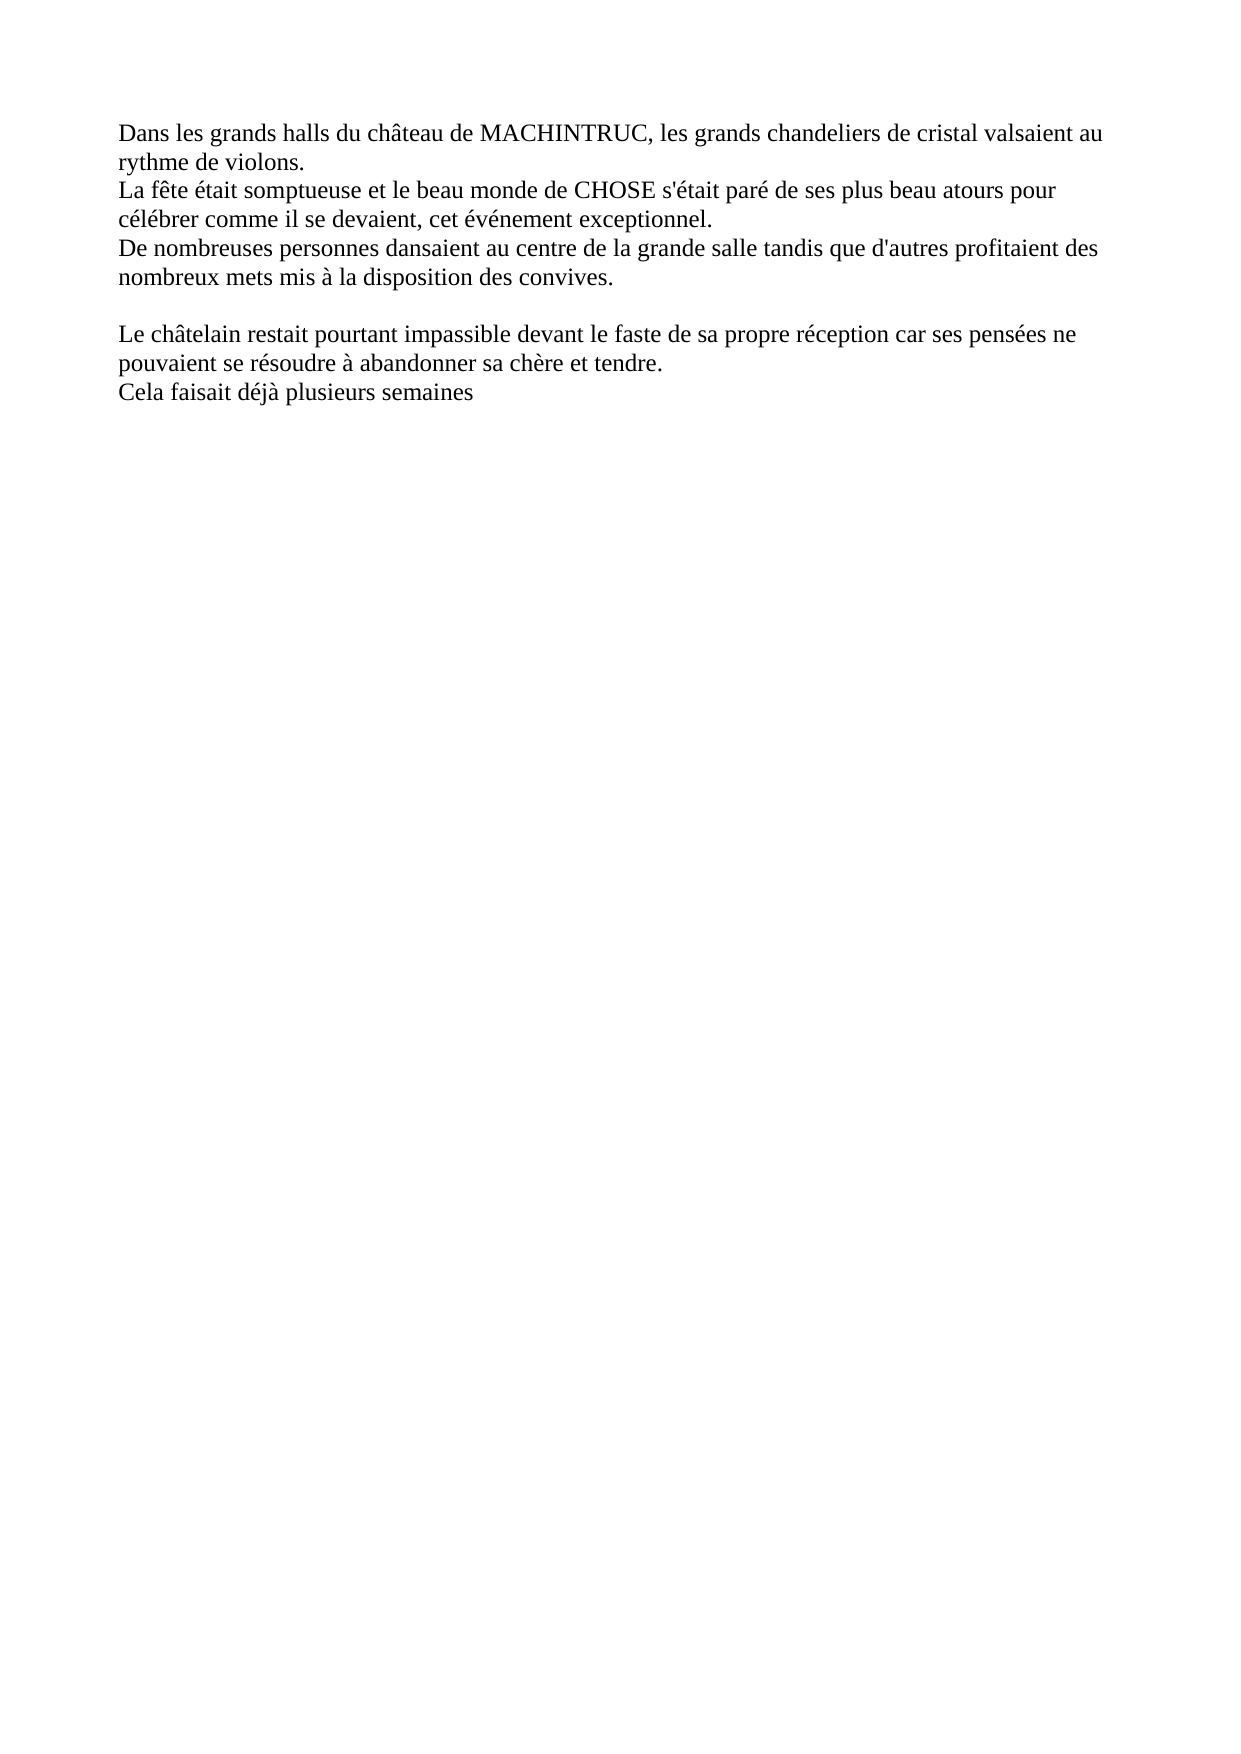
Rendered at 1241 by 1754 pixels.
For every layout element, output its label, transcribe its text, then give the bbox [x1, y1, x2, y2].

text De nombreuses personnes dansaient au centre de la grande salle tandis que d'autres profitaient des nombreux mets mis à la disposition des convives. [118, 233, 1122, 291]
text La fête était somptueuse et le beau monde de CHOSE s'était paré de ses plus beau atours pour célébrer comme il se devaient, cet événement exceptionnel. [118, 176, 1122, 233]
text Cela faisait déjà plusieurs semaines [118, 377, 1122, 406]
text Dans les grands halls du château de MACHINTRUC, les grands chandeliers de cristal valsaient au rythme de violons. [118, 118, 1122, 176]
text Le châtelain restait pourtant impassible devant le faste de sa propre réception car ses pensées ne pouvaient se résoudre à abandonner sa chère et tendre. [118, 319, 1122, 377]
